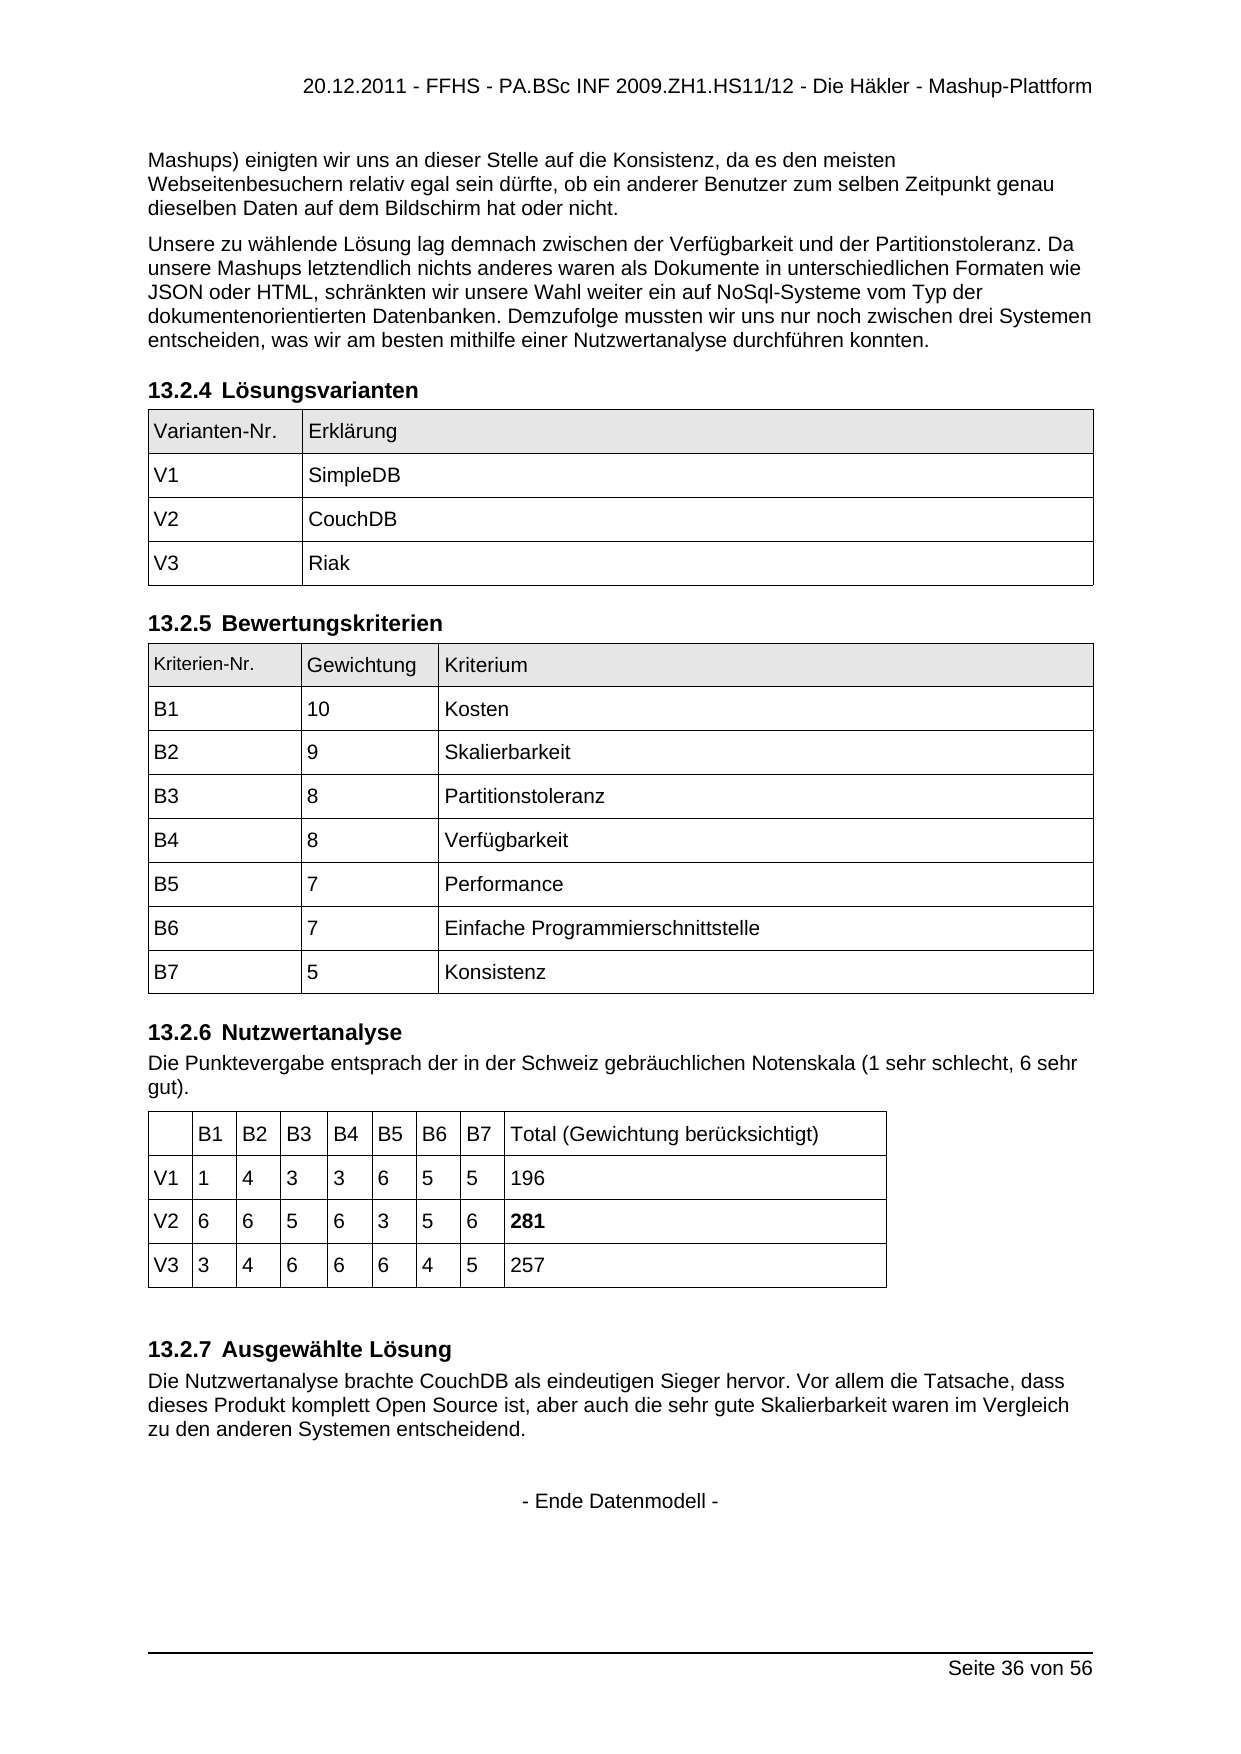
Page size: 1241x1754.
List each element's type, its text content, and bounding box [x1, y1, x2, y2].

table_cell SimpleDB [303, 454, 1093, 497]
table_cell 9 [302, 731, 438, 774]
table_cell V2 [149, 1200, 192, 1243]
table_cell V1 [149, 1156, 192, 1199]
table_cell B3 [149, 775, 301, 818]
table_cell 8 [302, 819, 438, 862]
table_cell 4 [237, 1156, 280, 1199]
table_cell V3 [149, 542, 302, 585]
table_cell 5 [461, 1156, 504, 1199]
table_cell 1 [193, 1156, 236, 1199]
table_header [149, 1112, 192, 1155]
table_cell 10 [302, 687, 438, 730]
table_cell 4 [417, 1244, 460, 1287]
table_cell 7 [302, 863, 438, 906]
table_cell Performance [439, 863, 1093, 906]
table_header Kriterien-Nr. [149, 644, 301, 686]
subtitle Ausgewählte Lösung [148, 1336, 1093, 1362]
subtitle Bewertungskriterien [148, 610, 1093, 636]
table_cell B6 [149, 907, 301, 949]
table_cell 5 [417, 1200, 460, 1243]
table_cell 6 [461, 1200, 504, 1243]
table_cell B2 [149, 731, 301, 774]
table_cell B5 [149, 863, 301, 906]
table_header Varianten-Nr. [149, 410, 302, 453]
text - Ende Datenmodell - [148, 1489, 1093, 1513]
table_header B7 [461, 1112, 504, 1155]
subtitle Nutzwertanalyse [148, 1018, 1093, 1045]
table_cell 3 [328, 1156, 372, 1199]
table_cell 3 [281, 1156, 327, 1199]
table_cell 6 [193, 1200, 236, 1243]
table_cell 5 [302, 951, 438, 993]
table_header Kriterium [439, 644, 1093, 686]
table_cell Konsistenz [439, 951, 1093, 993]
table_cell 8 [302, 775, 438, 818]
subtitle Lösungsvarianten [148, 377, 1093, 403]
table_cell V3 [149, 1244, 192, 1287]
table_cell Einfache Programmierschnittstelle [439, 907, 1093, 949]
table_header B3 [281, 1112, 327, 1155]
text Die Nutzwertanalyse brachte CouchDB als eindeutigen Sieger hervor. Vor allem die Tatsache, dass dieses Produkt komplett Open Source ist, aber auch die sehr gute Skalierbarkeit waren im Vergleich zu den anderen Systemen entscheidend. [148, 1368, 1093, 1440]
table_header B1 [193, 1112, 236, 1155]
table_cell CouchDB [303, 498, 1093, 541]
table_cell 7 [302, 907, 438, 949]
table_cell B1 [149, 687, 301, 730]
table_cell V2 [149, 498, 302, 541]
table_cell 5 [281, 1200, 327, 1243]
table_cell 5 [417, 1156, 460, 1199]
table_header B2 [237, 1112, 280, 1155]
table_header Erklärung [303, 410, 1093, 453]
text Mashups) einigten wir uns an dieser Stelle auf die Konsistenz, da es den meisten Webseitenbesuchern relativ egal sein dürfte, ob ein anderer Benutzer zum selben Zeitpunkt genau dieselben Daten auf dem Bildschirm hat oder nicht. [148, 148, 1093, 219]
table_cell Partitionstoleranz [439, 775, 1093, 818]
table_header B6 [417, 1112, 460, 1155]
table_cell B4 [149, 819, 301, 862]
table_cell Riak [303, 542, 1093, 585]
table_cell V1 [149, 454, 302, 497]
text Unsere zu wählende Lösung lag demnach zwischen der Verfügbarkeit und der Partitionstoleranz. Da unsere Mashups letztendlich nichts anderes waren als Dokumente in unterschiedlichen Formaten wie JSON oder HTML, schränkten wir unsere Wahl weiter ein auf NoSql-Systeme vom Typ der dokumentenorientierten Datenbanken. Demzufolge mussten wir uns nur noch zwischen drei Systemen entscheiden, was wir am besten mithilfe einer Nutzwertanalyse durchführen konnten. [148, 232, 1093, 352]
table_cell Verfügbarkeit [439, 819, 1093, 862]
table_cell 196 [505, 1156, 886, 1199]
table_cell 6 [281, 1244, 327, 1287]
table_header B5 [373, 1112, 416, 1155]
table_cell Skalierbarkeit [439, 731, 1093, 774]
table_header B4 [328, 1112, 372, 1155]
table_cell 4 [237, 1244, 280, 1287]
table_cell 6 [373, 1156, 416, 1199]
table_cell B7 [149, 951, 301, 993]
table_cell Kosten [439, 687, 1093, 730]
table_cell 6 [328, 1200, 372, 1243]
table_cell 3 [373, 1200, 416, 1243]
text Die Punktevergabe entsprach der in der Schweiz gebräuchlichen Notenskala (1 sehr schlecht, 6 sehr gut). [148, 1051, 1093, 1099]
table_cell 6 [237, 1200, 280, 1243]
table_cell 6 [328, 1244, 372, 1287]
table_cell 6 [373, 1244, 416, 1287]
table_header Gewichtung [302, 644, 438, 686]
table_cell 281 [505, 1200, 886, 1243]
table_cell 3 [193, 1244, 236, 1287]
table_cell 257 [505, 1244, 886, 1287]
table_header Total (Gewichtung berücksichtigt) [505, 1112, 886, 1155]
table_cell 5 [461, 1244, 504, 1287]
